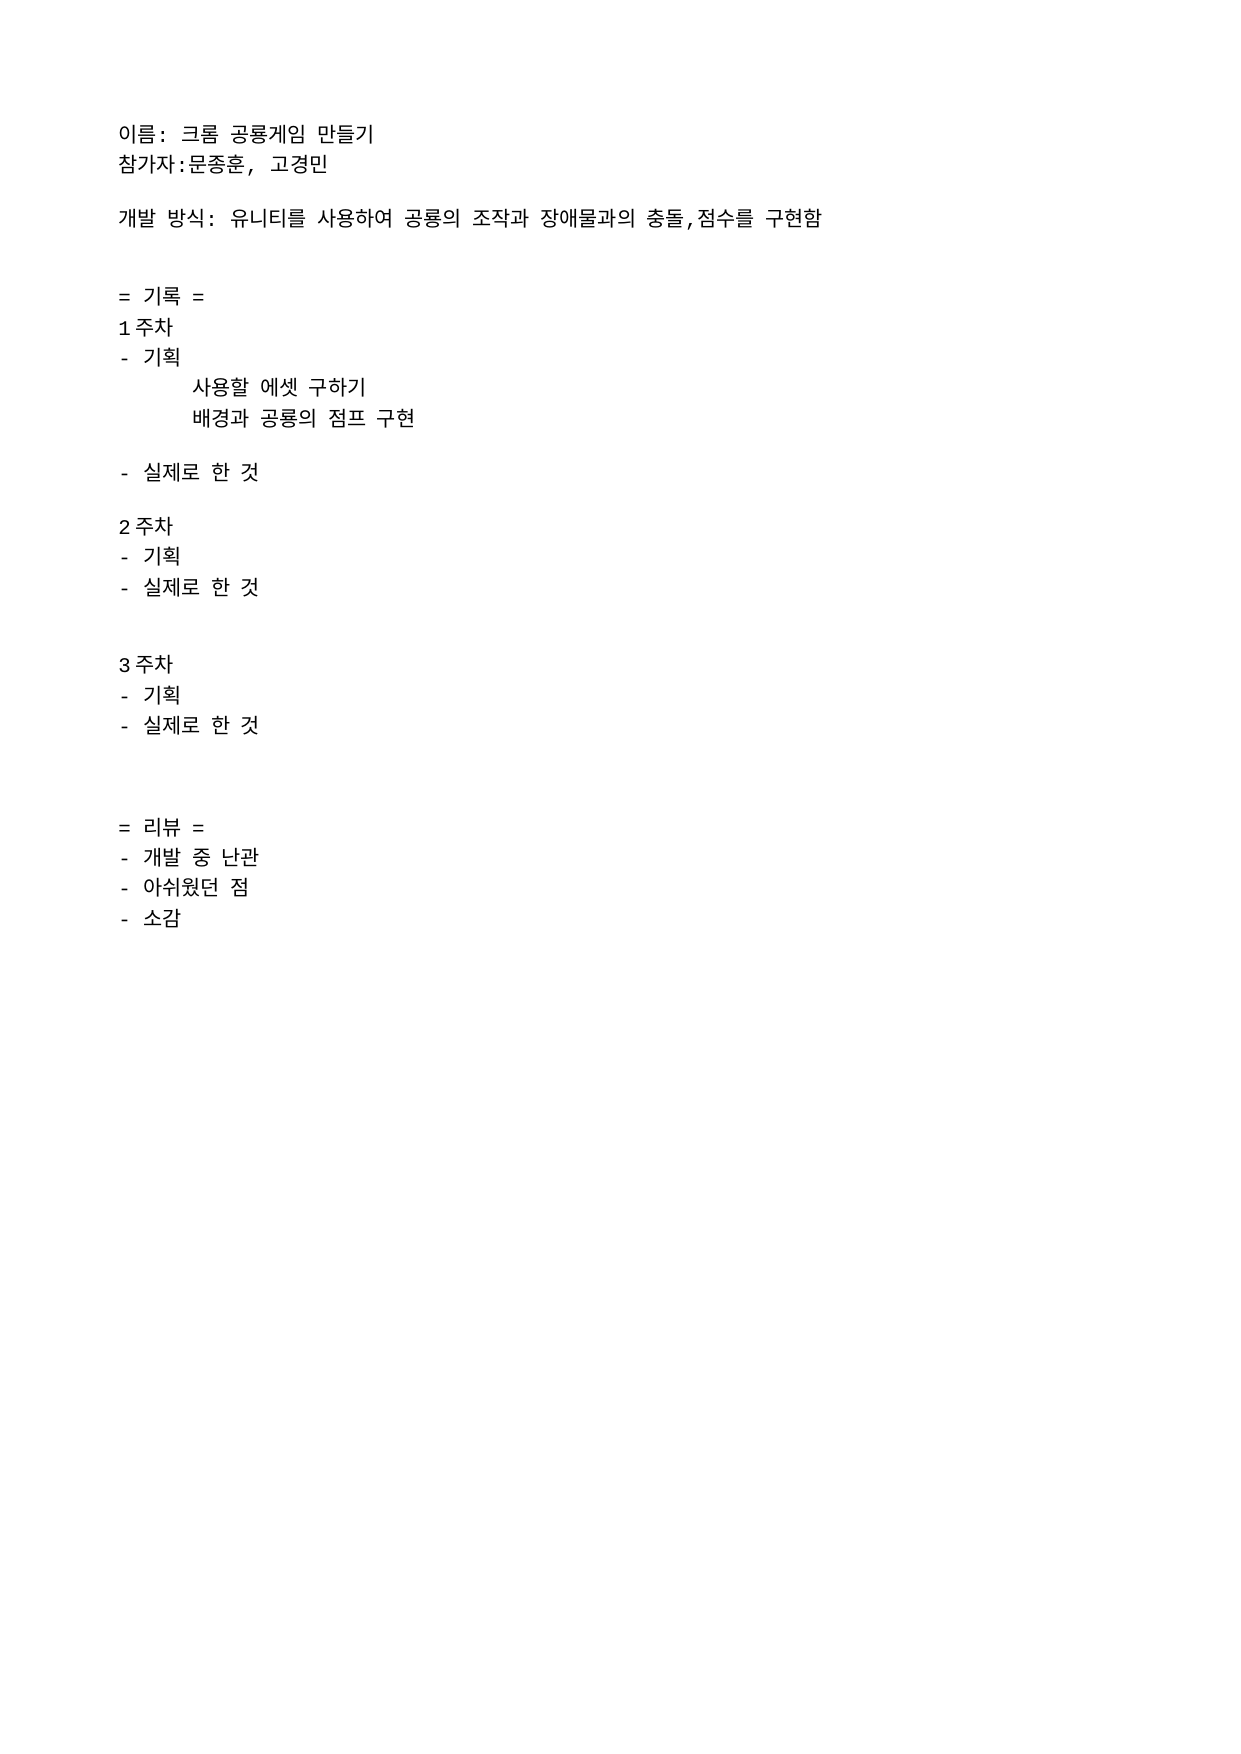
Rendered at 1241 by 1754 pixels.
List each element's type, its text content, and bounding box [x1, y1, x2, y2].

text 이름: 크롬 공룡게임 만들기 [118, 118, 1122, 148]
text - 기획 [118, 341, 1122, 372]
text 1주차 [118, 311, 1122, 341]
text 3주차 [118, 649, 1122, 679]
text - 실제로 한 것 [118, 709, 1122, 740]
text - 개발 중 난관 [118, 841, 1122, 872]
text - 실제로 한 것 [118, 456, 1122, 486]
text 사용할 에셋 구하기 [118, 372, 1122, 402]
text - 기획 [118, 679, 1122, 709]
text 2주차 [118, 510, 1122, 541]
text - 소감 [118, 902, 1122, 932]
text - 실제로 한 것 [118, 571, 1122, 601]
text = 리뷰 = [118, 811, 1122, 841]
text 참가자:문종훈, 고경민 [118, 148, 1122, 179]
text 개발 방식: 유니티를 사용하여 공룡의 조작과 장애물과의 충돌,점수를 구현함 [118, 203, 1122, 233]
text 배경과 공룡의 점프 구현 [118, 402, 1122, 432]
text - 기획 [118, 541, 1122, 571]
text = 기록 = [118, 280, 1122, 311]
text - 아쉬웠던 점 [118, 872, 1122, 902]
